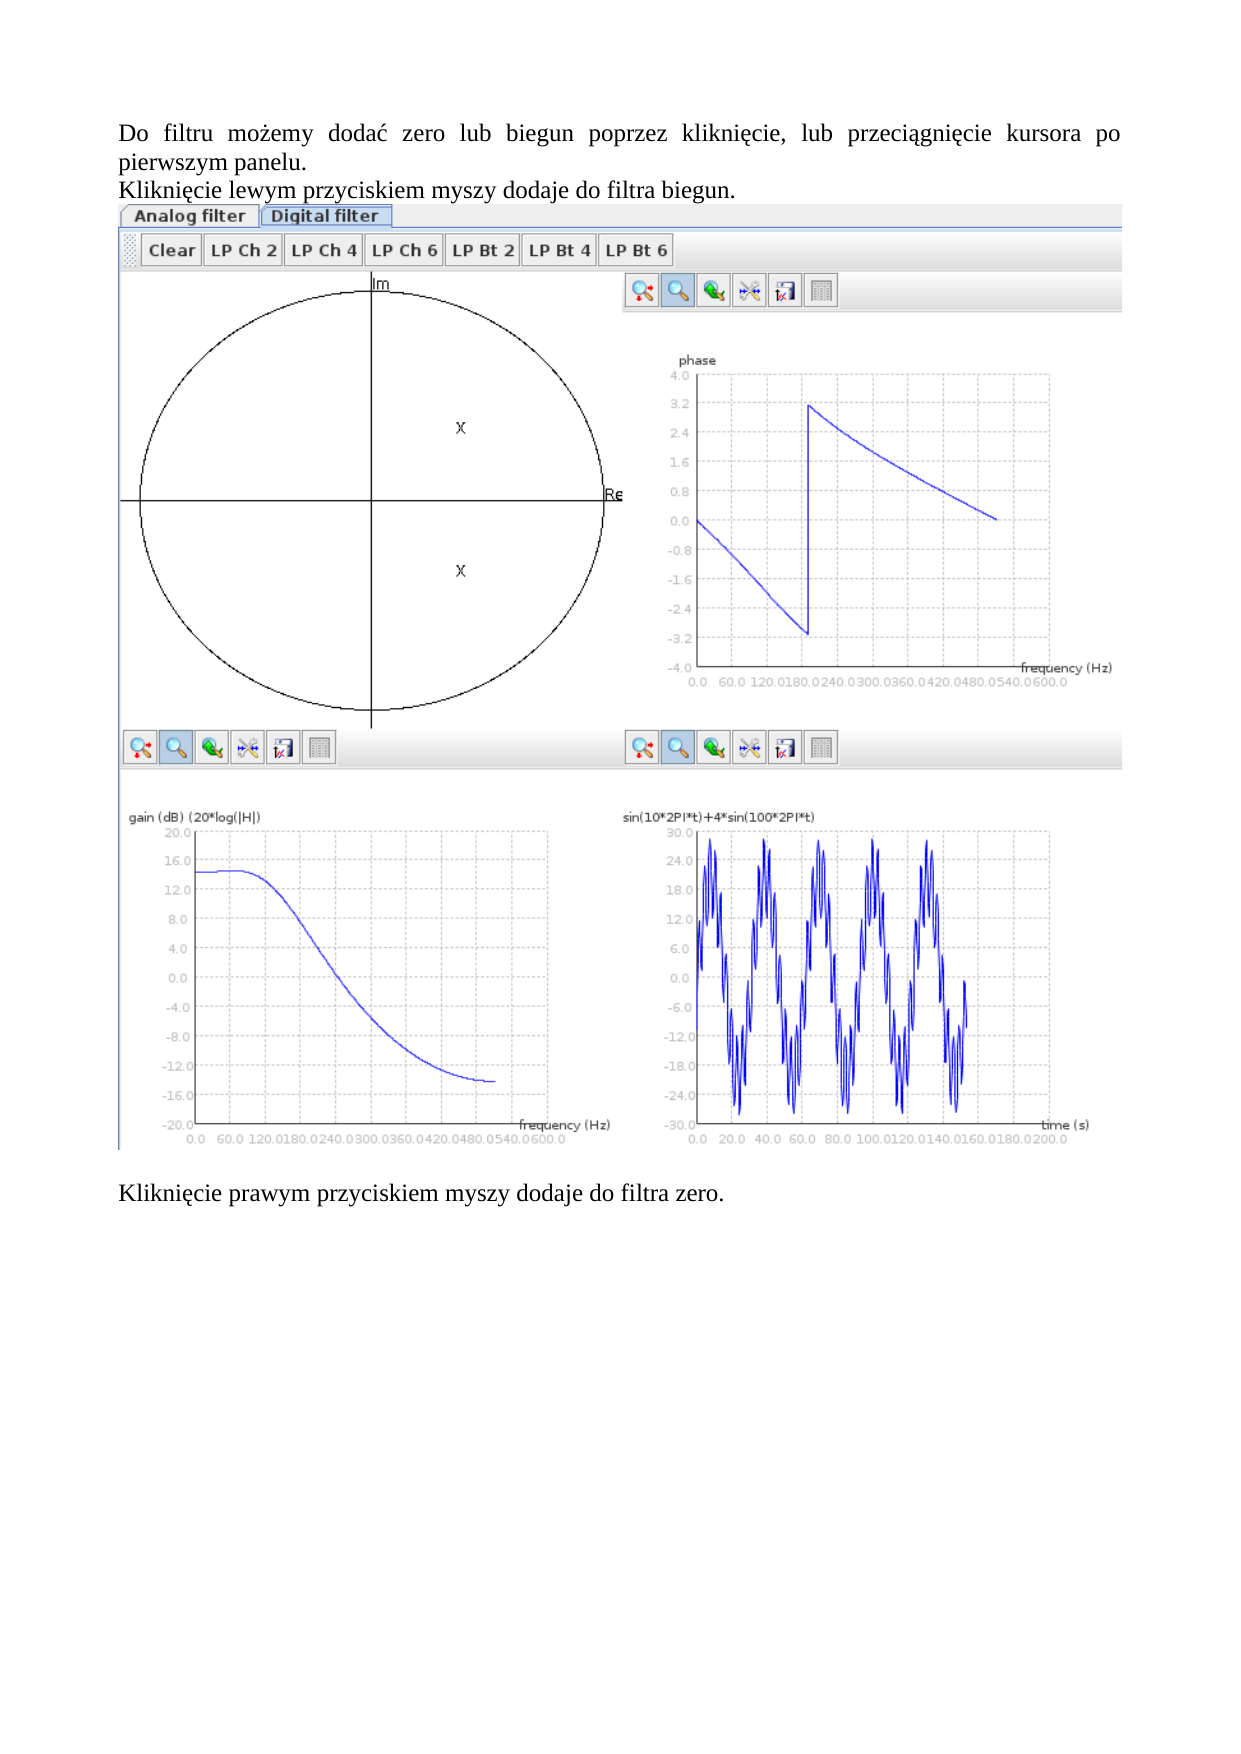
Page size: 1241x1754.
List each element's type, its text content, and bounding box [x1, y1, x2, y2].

picture [118, 204, 1123, 1150]
text Do filtru możemy dodać zero lub biegun poprzez kliknięcie, lub przeciągnięcie kursora po pierwszym panelu. [118, 118, 1122, 176]
text Kliknięcie prawym przyciskiem myszy dodaje do filtra zero. [118, 1178, 1122, 1207]
text Kliknięcie lewym przyciskiem myszy dodaje do filtra biegun. [118, 176, 1122, 204]
